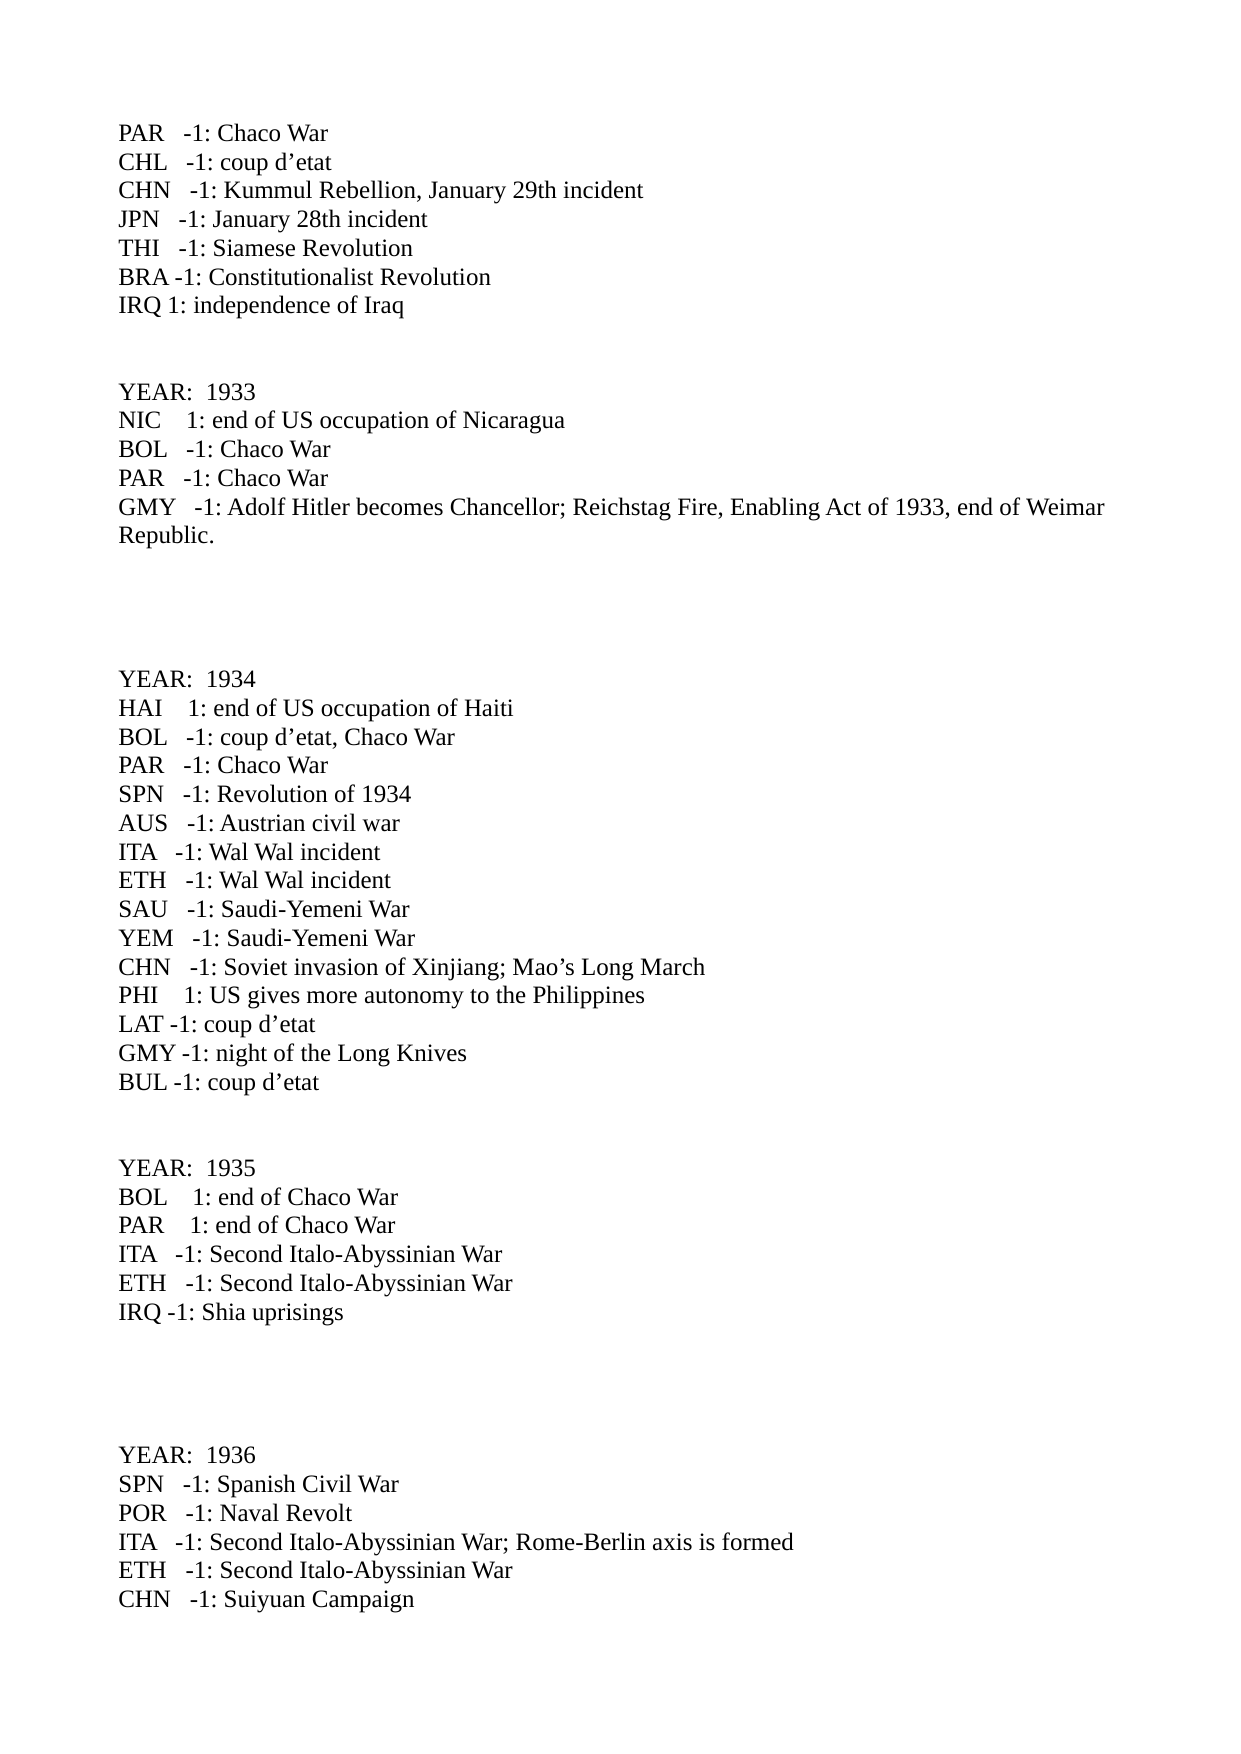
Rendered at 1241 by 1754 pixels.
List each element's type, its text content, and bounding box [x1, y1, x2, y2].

text HAI 1: end of US occupation of Haiti [118, 693, 1122, 722]
text PAR -1: Chaco War [118, 751, 1122, 779]
text CHN -1: Soviet invasion of Xinjiang; Mao’s Long March [118, 952, 1122, 981]
text SAU -1: Saudi-Yemeni War [118, 894, 1122, 923]
text YEAR: 1934 [118, 664, 1122, 693]
text ITA -1: Second Italo-Abyssinian War; Rome-Berlin axis is formed [118, 1527, 1122, 1556]
text PAR -1: Chaco War [118, 118, 1122, 147]
text GMY -1: night of the Long Knives [118, 1038, 1122, 1067]
text CHL -1: coup d’etat [118, 147, 1122, 176]
text SPN -1: Revolution of 1934 [118, 779, 1122, 808]
text PAR 1: end of Chaco War [118, 1211, 1122, 1239]
text THI -1: Siamese Revolution [118, 233, 1122, 262]
text JPN -1: January 28th incident [118, 204, 1122, 233]
text YEAR: 1936 [118, 1441, 1122, 1469]
text CHN -1: Kummul Rebellion, January 29th incident [118, 176, 1122, 204]
text NIC 1: end of US occupation of Nicaragua [118, 406, 1122, 434]
text ETH -1: Second Italo-Abyssinian War [118, 1556, 1122, 1584]
text BOL -1: Chaco War [118, 434, 1122, 463]
text BOL -1: coup d’etat, Chaco War [118, 722, 1122, 751]
text SPN -1: Spanish Civil War [118, 1469, 1122, 1498]
text CHN -1: Suiyuan Campaign [118, 1584, 1122, 1613]
text AUS -1: Austrian civil war [118, 808, 1122, 837]
text GMY -1: Adolf Hitler becomes Chancellor; Reichstag Fire, Enabling Act of 1933, end of Weimar Republic. [118, 492, 1122, 549]
text ETH -1: Wal Wal incident [118, 866, 1122, 894]
text POR -1: Naval Revolt [118, 1498, 1122, 1527]
text BUL -1: coup d’etat [118, 1067, 1122, 1096]
text IRQ 1: independence of Iraq [118, 291, 1122, 319]
text BOL 1: end of Chaco War [118, 1182, 1122, 1211]
text YEAR: 1935 [118, 1153, 1122, 1182]
text PAR -1: Chaco War [118, 463, 1122, 492]
text ETH -1: Second Italo-Abyssinian War [118, 1268, 1122, 1297]
text ITA -1: Wal Wal incident [118, 837, 1122, 866]
text ITA -1: Second Italo-Abyssinian War [118, 1239, 1122, 1268]
text YEAR: 1933 [118, 377, 1122, 406]
text PHI 1: US gives more autonomy to the Philippines [118, 981, 1122, 1009]
text IRQ -1: Shia uprisings [118, 1297, 1122, 1326]
text BRA -1: Constitutionalist Revolution [118, 262, 1122, 291]
text LAT -1: coup d’etat [118, 1009, 1122, 1038]
text YEM -1: Saudi-Yemeni War [118, 923, 1122, 952]
